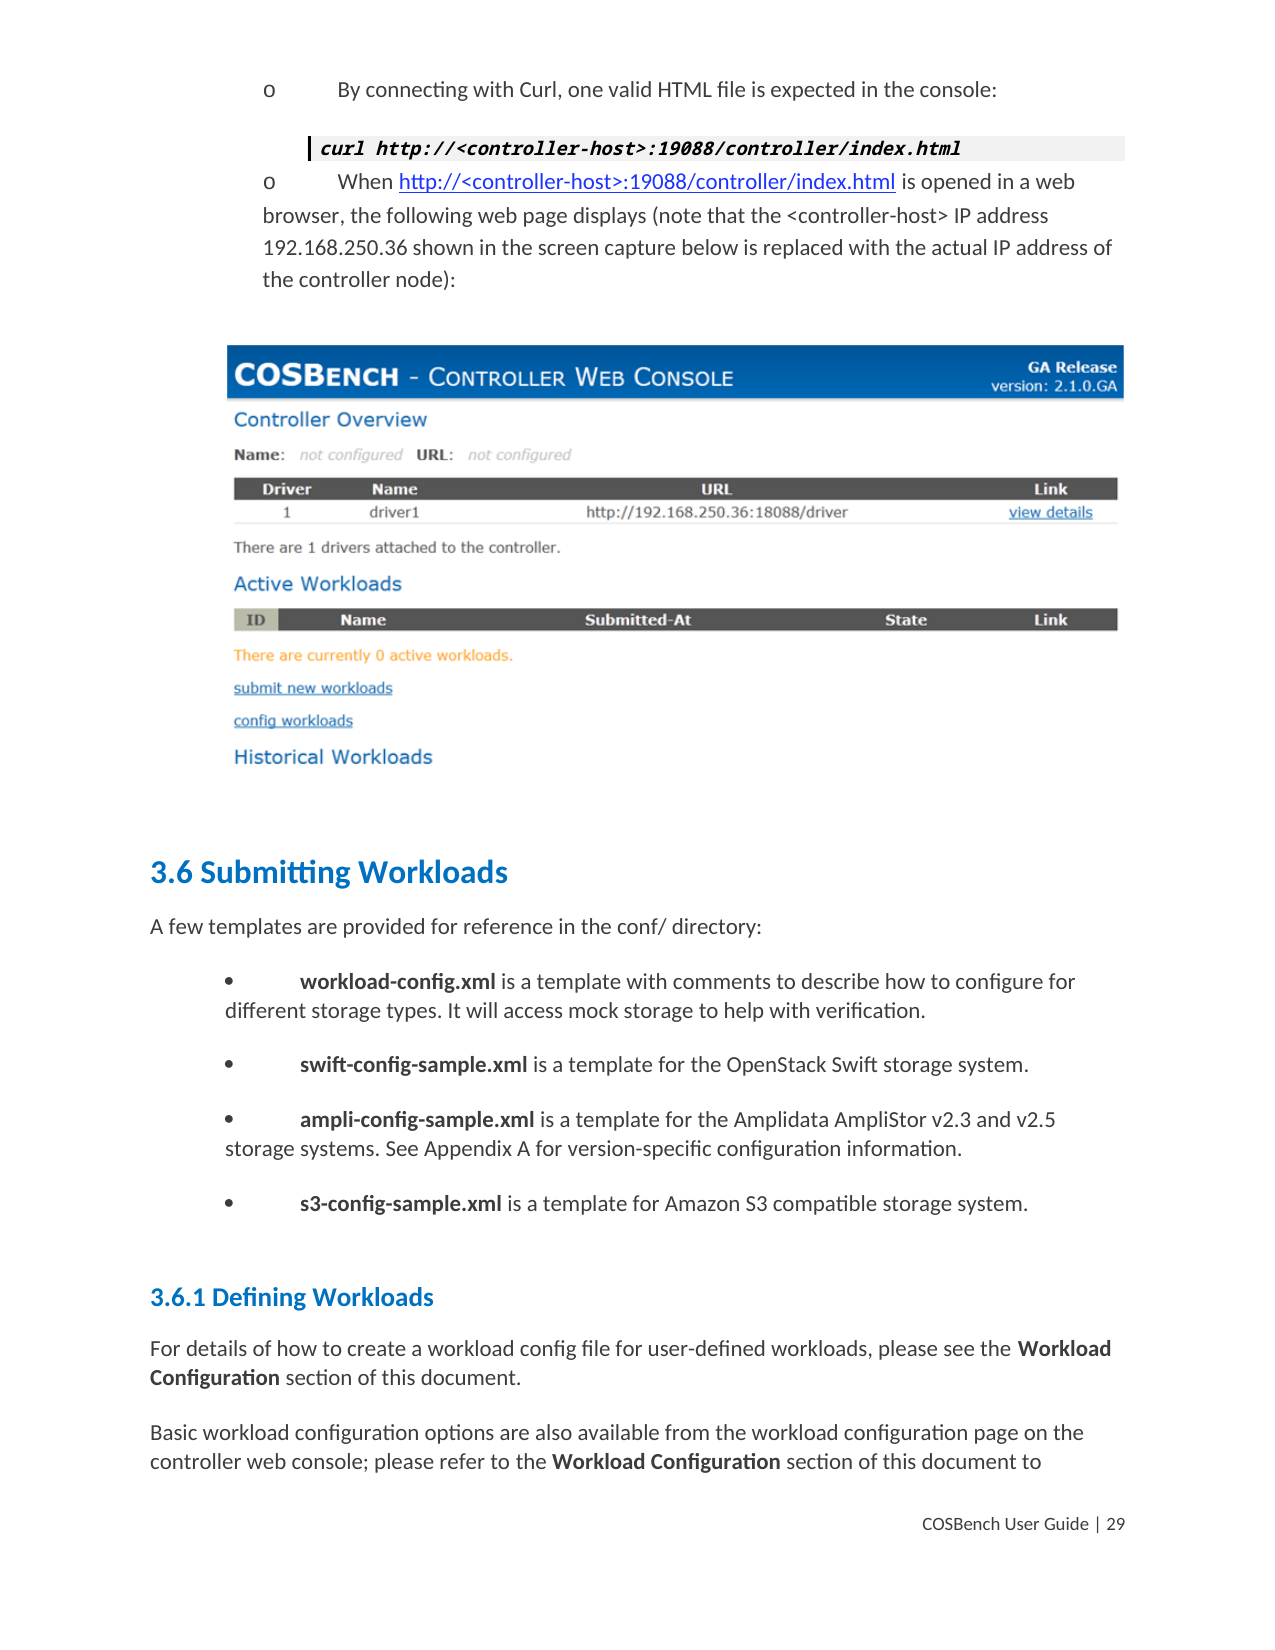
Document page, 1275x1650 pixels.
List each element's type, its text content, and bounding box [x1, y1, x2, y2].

list workload-config.xml is a template with comments to describe how to configure for different storage types. It will access mock storage to help with verification. [225, 967, 1125, 1024]
text Basic workload configuration options are also available from the workload configuration page on the controller web console; please refer to the Workload Configuration section of this document to [150, 1418, 1125, 1475]
list ampli-config-sample.xml is a template for the Amplidata AmpliStor v2.3 and v2.5 storage systems. See Appendix A for version-specific configuration information. [225, 1105, 1125, 1162]
subtitle Defining Workloads [150, 1281, 1125, 1313]
subtitle Submitting Workloads [150, 851, 1125, 892]
list swift-config-sample.xml is a template for the OpenStack Swift storage system. [225, 1051, 1125, 1078]
list s3-config-sample.xml is a template for Amazon S3 compatible storage system. [225, 1189, 1125, 1217]
text curl http://<controller-host>:19088/controller/index.html [311, 136, 1125, 161]
text For details of how to create a workload config file for user-defined workloads, please see the Workload Configuration section of this document. [150, 1334, 1125, 1391]
text A few templates are provided for reference in the conf/ directory: [150, 912, 1125, 940]
list By connecting with Curl, one valid HTML file is expected in the console: [262, 75, 1125, 104]
list When http://<controller-host>:19088/controller/index.html is opened in a web browser, the following web page displays (note that the <controller-host> IP address 192.168.250.36 shown in the screen capture below is replaced with the actual IP address of the controller node): [262, 167, 1125, 293]
